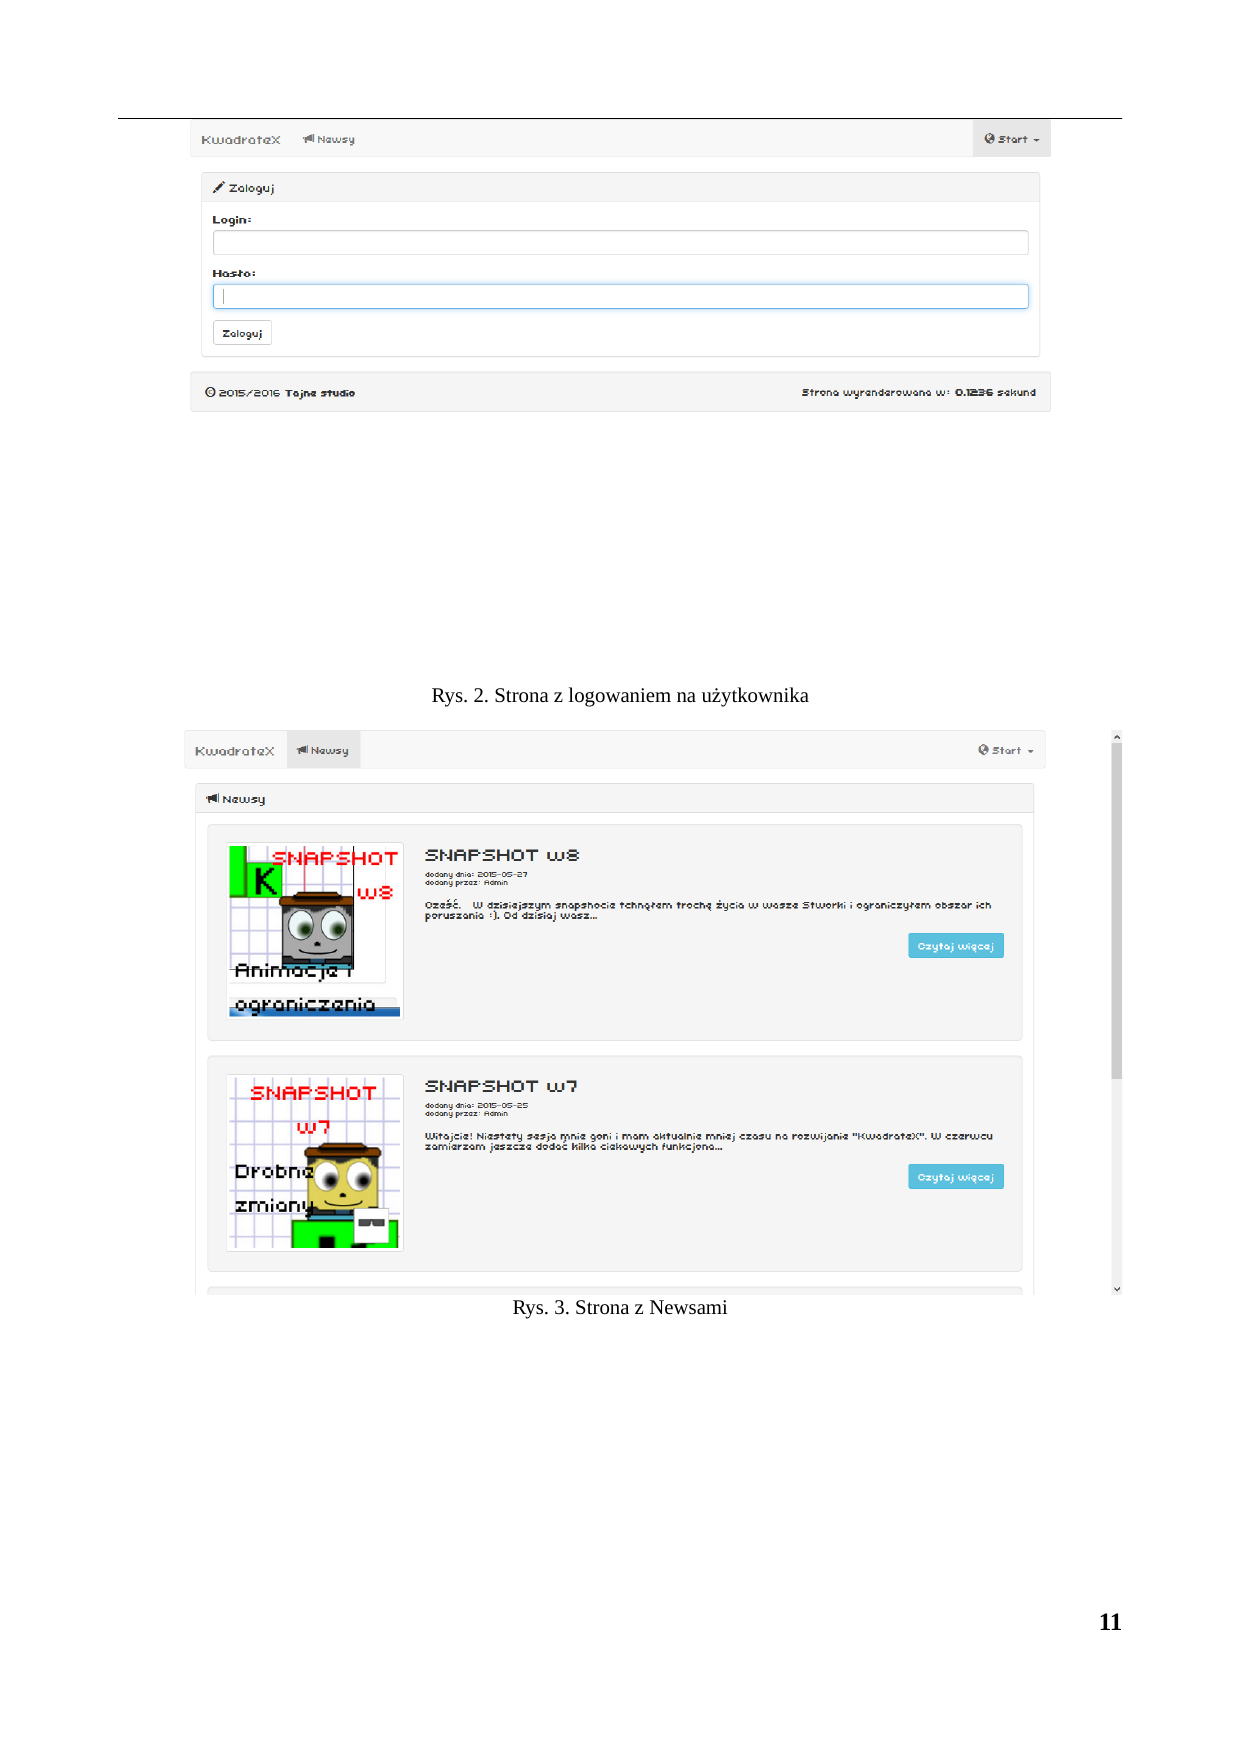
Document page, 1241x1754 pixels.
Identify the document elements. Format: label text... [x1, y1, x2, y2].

text Rys. 2. Strona z logowaniem na użytkownika [118, 683, 1122, 707]
picture [118, 118, 1123, 683]
text Rys. 3. Strona z Newsami [118, 1295, 1122, 1319]
picture [118, 730, 1123, 1295]
